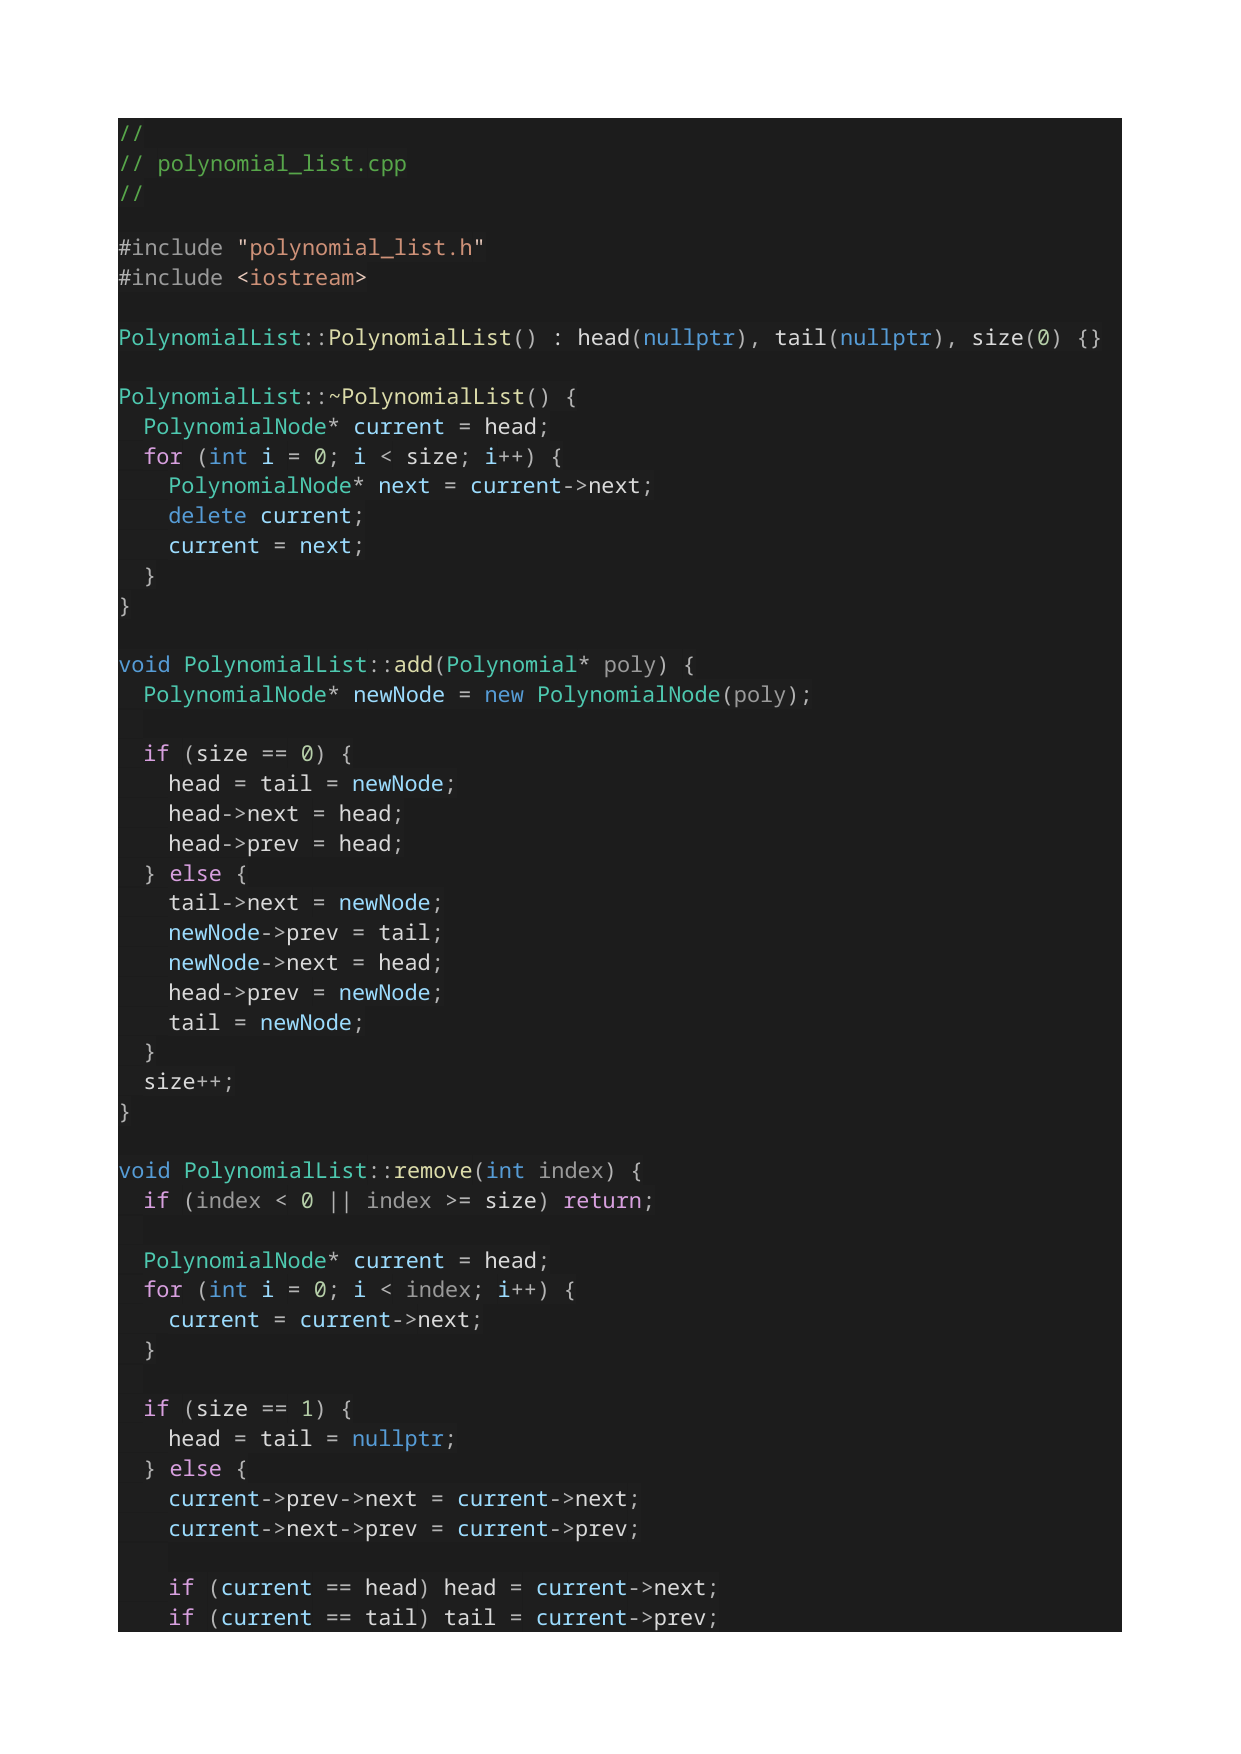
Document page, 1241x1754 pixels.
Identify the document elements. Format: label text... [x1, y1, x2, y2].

table_header // // polynomial_list.cpp // #include "polynomial_list.h" #include <iostream> PolynomialList::PolynomialList() : head(nullptr), tail(nullptr), size(0) {} PolynomialList::~PolynomialList() { PolynomialNode* current = head; for (int i = 0; i < size; i++) { PolynomialNode* next = current->next; delete current; current = next; } } void PolynomialList::add(Polynomial* poly) { PolynomialNode* newNode = new PolynomialNode(poly); if (size == 0) { head = tail = newNode; head->next = head; head->prev = head; } else { tail->next = newNode; newNode->prev = tail; newNode->next = head; head->prev = newNode; tail = newNode; } size++; } void PolynomialList::remove(int index) { if (index < 0 || index >= size) return; PolynomialNode* current = head; for (int i = 0; i < index; i++) { current = current->next; } if (size == 1) { head = tail = nullptr; } else { current->prev->next = current->next; current->next->prev = current->prev; if (current == head) head = current->next; if (current == tail) tail = current->prev; [118, 118, 1122, 1632]
